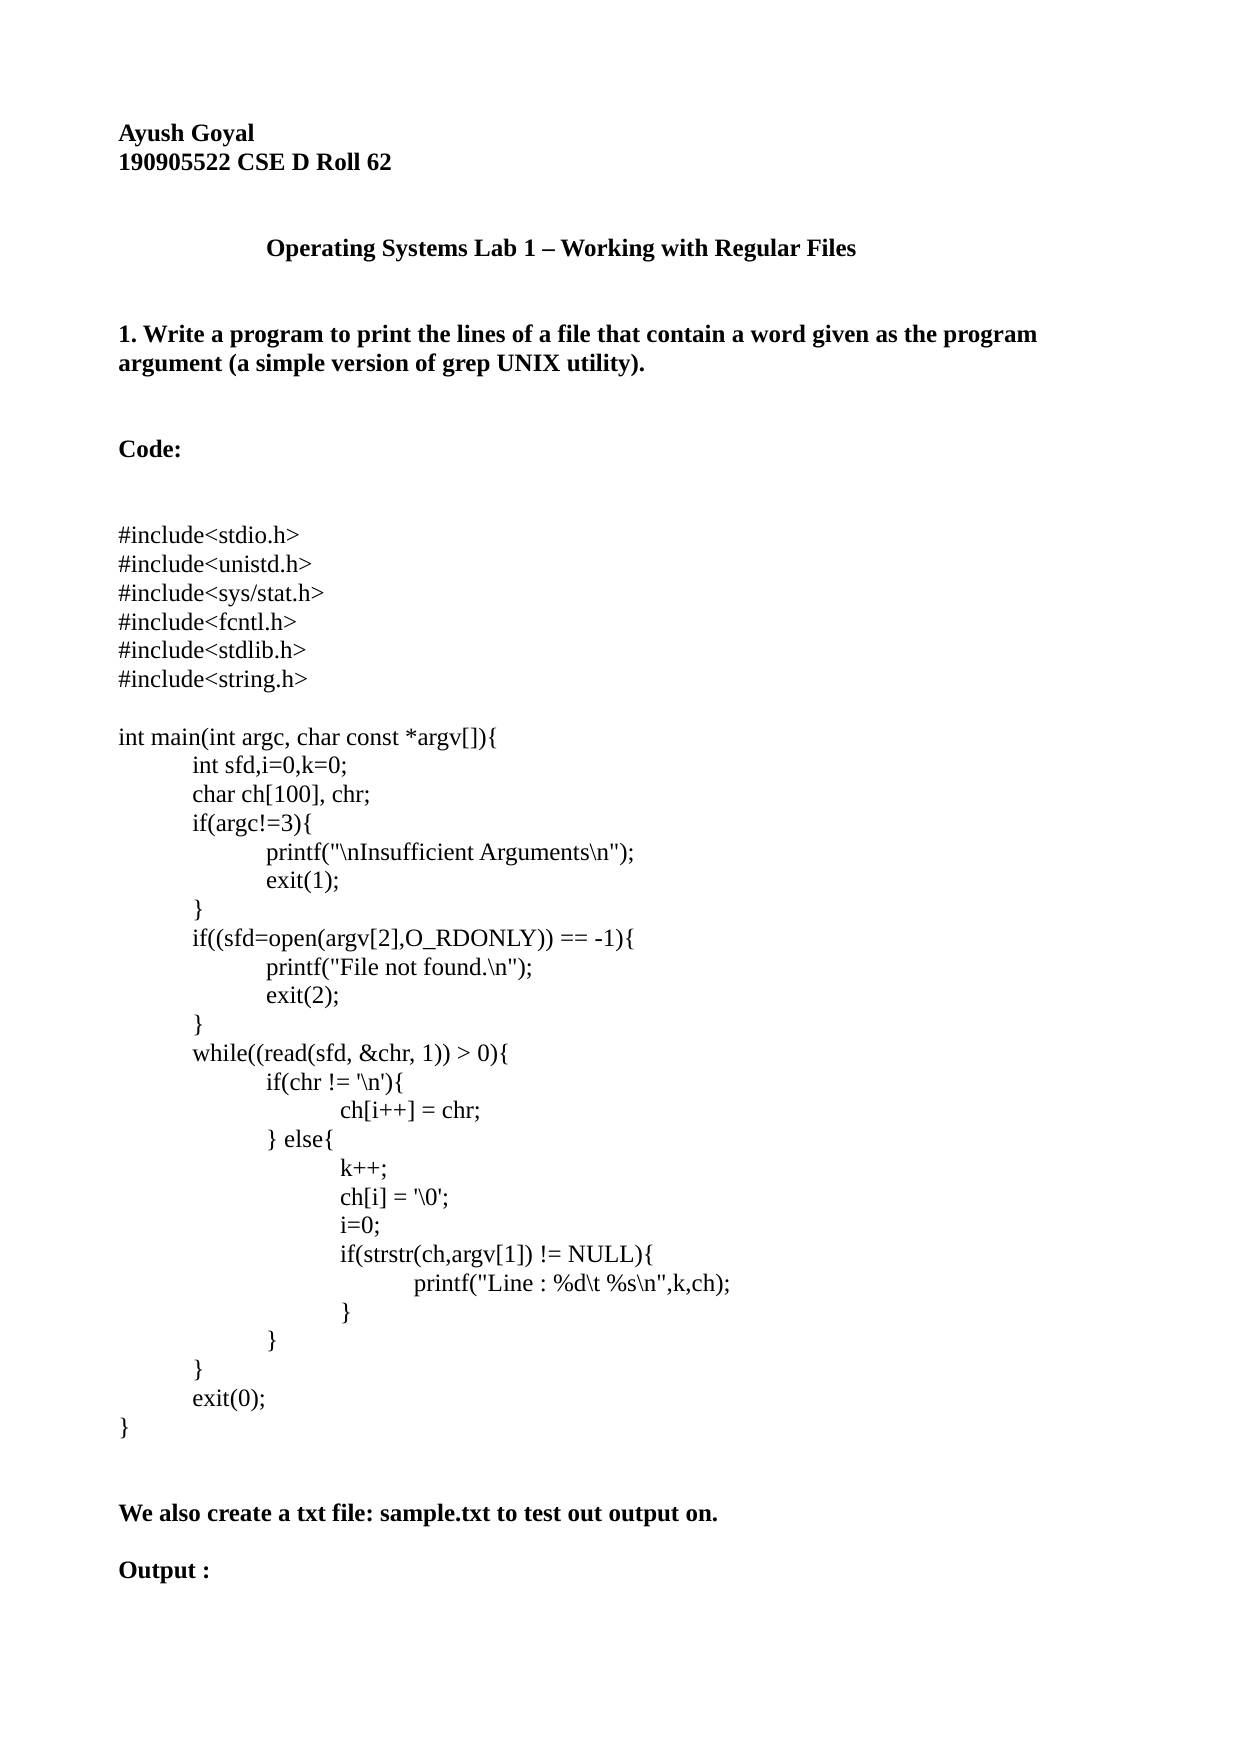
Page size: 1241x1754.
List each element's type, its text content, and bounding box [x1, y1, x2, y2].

text printf("\nInsufficient Arguments\n"); [118, 837, 1122, 866]
text } [118, 1326, 1122, 1354]
text ch[i++] = chr; [118, 1096, 1122, 1124]
text printf("Line : %d\t %s\n",k,ch); [118, 1268, 1122, 1297]
text Operating Systems Lab 1 – Working with Regular Files [118, 233, 1122, 262]
text } [118, 1297, 1122, 1326]
text #include<string.h> [118, 664, 1122, 693]
text #include<stdio.h> [118, 521, 1122, 549]
text 1. Write a program to print the lines of a file that contain a word given as the program argument (a simple version of grep UNIX utility). [118, 319, 1122, 377]
text } [118, 1009, 1122, 1038]
text exit(0); [118, 1383, 1122, 1412]
text Output : [118, 1556, 1122, 1584]
text while((read(sfd, &chr, 1)) > 0){ [118, 1038, 1122, 1067]
text int sfd,i=0,k=0; [118, 751, 1122, 779]
text exit(1); [118, 866, 1122, 894]
text if(argc!=3){ [118, 808, 1122, 837]
text char ch[100], chr; [118, 779, 1122, 808]
text Ayush Goyal [118, 118, 1122, 147]
text #include<sys/stat.h> [118, 578, 1122, 607]
text i=0; [118, 1211, 1122, 1239]
text if(chr != '\n'){ [118, 1067, 1122, 1096]
text #include<fcntl.h> [118, 607, 1122, 636]
text if((sfd=open(argv[2],O_RDONLY)) == -1){ [118, 923, 1122, 952]
text int main(int argc, char const *argv[]){ [118, 722, 1122, 751]
text #include<unistd.h> [118, 549, 1122, 578]
text 190905522 CSE D Roll 62 [118, 147, 1122, 176]
text } [118, 1412, 1122, 1441]
text #include<stdlib.h> [118, 636, 1122, 664]
text } [118, 1354, 1122, 1383]
text } [118, 894, 1122, 923]
text We also create a txt file: sample.txt to test out output on. [118, 1498, 1122, 1527]
text if(strstr(ch,argv[1]) != NULL){ [118, 1239, 1122, 1268]
text k++; [118, 1153, 1122, 1182]
text exit(2); [118, 981, 1122, 1009]
text Code: [118, 434, 1122, 463]
text printf("File not found.\n"); [118, 952, 1122, 981]
text ch[i] = '\0'; [118, 1182, 1122, 1211]
text } else{ [118, 1124, 1122, 1153]
